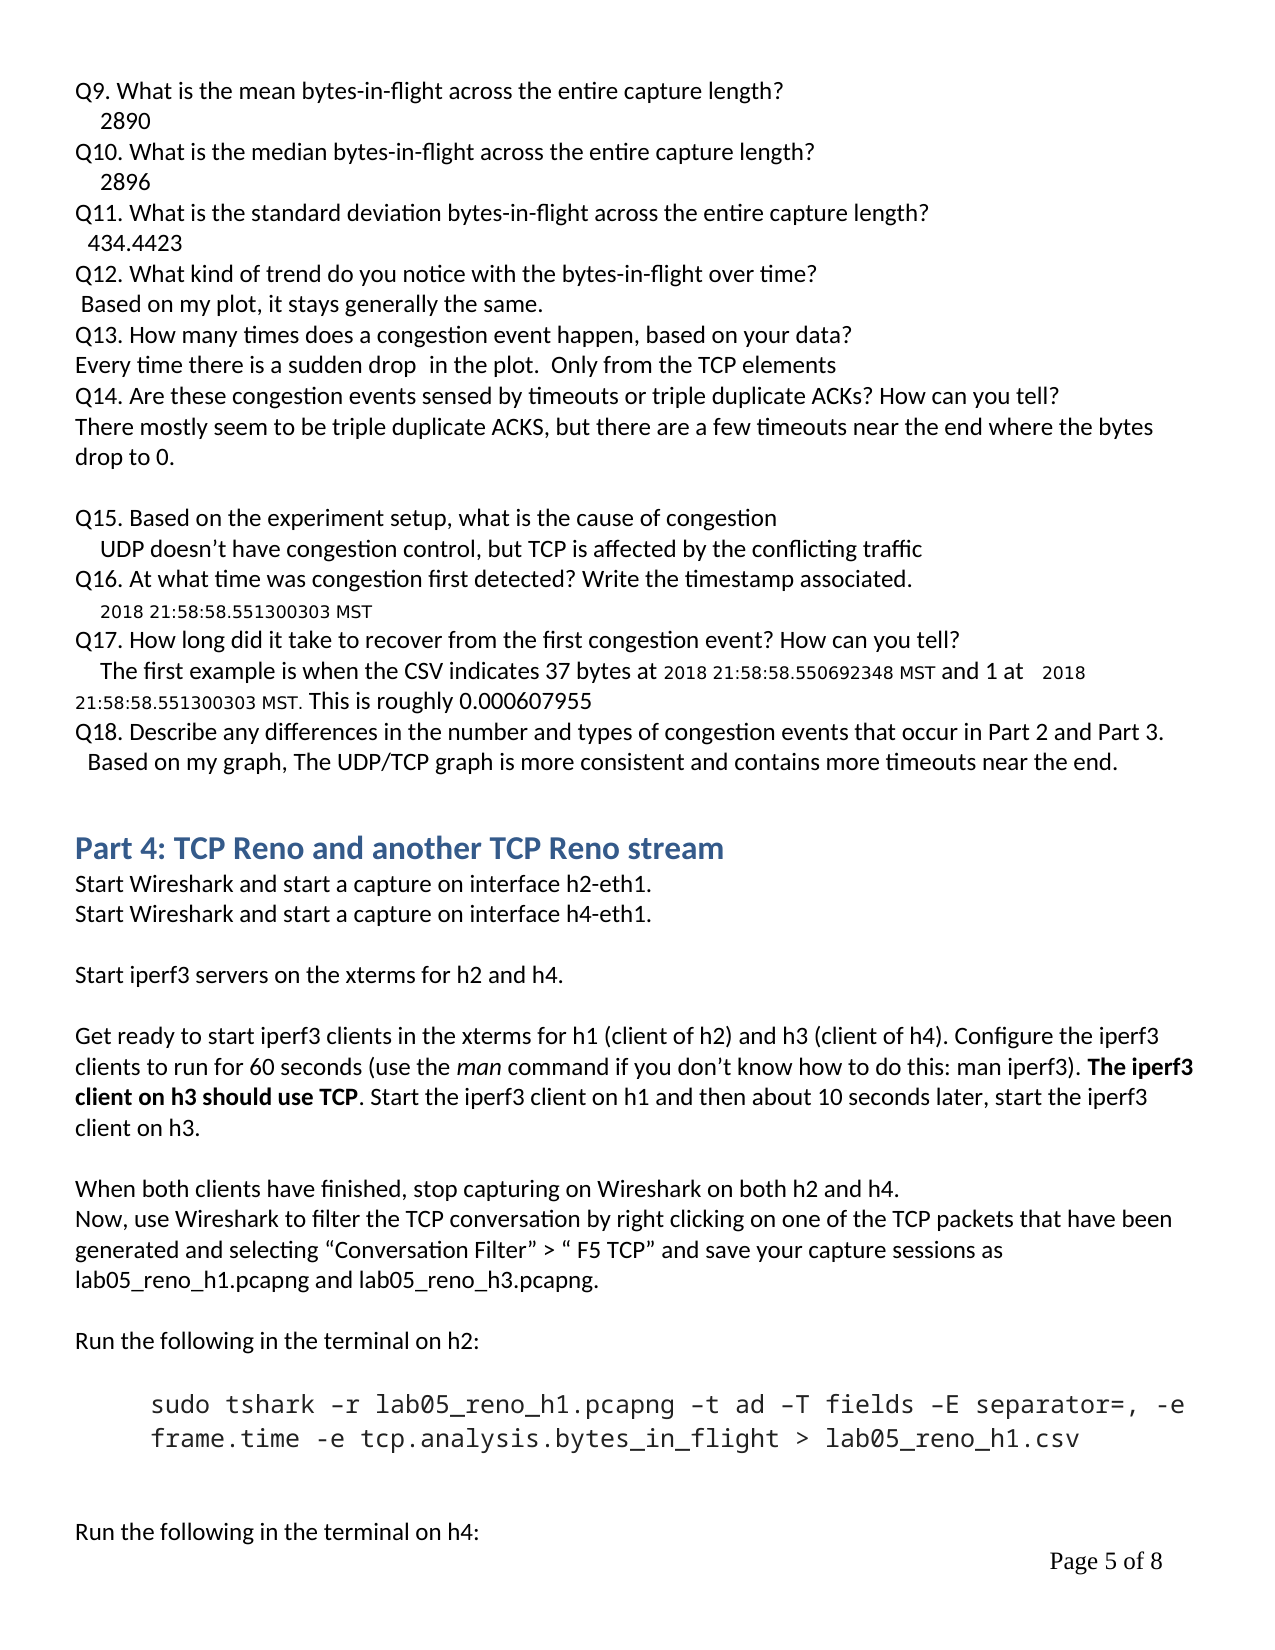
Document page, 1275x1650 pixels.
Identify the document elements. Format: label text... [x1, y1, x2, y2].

text Start Wireshark and start a capture on interface h2-eth1. [75, 868, 1200, 898]
text 434.4423 [75, 228, 1200, 258]
text Run the following in the terminal on h4: [75, 1516, 1200, 1546]
text There mostly seem to be triple duplicate ACKS, but there are a few timeouts near the end where the bytes drop to 0. [75, 411, 1200, 472]
list sudo tshark –r lab05_reno_h1.pcapng –t ad –T fields –E separator=, -e frame.time -e tcp.analysis.bytes_in_flight > lab05_reno_h1.csv [150, 1387, 1200, 1455]
text Start Wireshark and start a capture on interface h4-eth1. [75, 898, 1200, 929]
text 2018 21:58:58.551300303 MST [75, 594, 1200, 624]
text Q10. What is the median bytes-in-flight across the entire capture length? [75, 136, 1200, 167]
text Based on my plot, it stays generally the same. [75, 289, 1200, 319]
text Every time there is a sudden drop in the plot. Only from the TCP elements [75, 350, 1200, 380]
text Q18. Describe any differences in the number and types of congestion events that occur in Part 2 and Part 3. [75, 716, 1200, 746]
text Q17. How long did it take to recover from the first congestion event? How can you tell? [75, 624, 1200, 655]
text When both clients have finished, stop capturing on Wireshark on both h2 and h4. [75, 1173, 1200, 1203]
text 2896 [75, 167, 1200, 197]
text Based on my graph, The UDP/TCP graph is more consistent and contains more timeouts near the end. [75, 746, 1200, 777]
text 2890 [75, 106, 1200, 136]
text Start iperf3 servers on the xterms for h2 and h4. [75, 959, 1200, 990]
text Get ready to start iperf3 clients in the xterms for h1 (client of h2) and h3 (client of h4). Configure the iperf3 clients to run for 60 seconds (use the man command if you don’t know how to do this: man iperf3). The iperf3 client on h3 should use TCP. Start the iperf3 client on h1 and then about 10 seconds later, start the iperf3 client on h3. [75, 1020, 1200, 1142]
text Q16. At what time was congestion first detected? Write the timestamp associated. [75, 563, 1200, 594]
subtitle Q9. What is the mean bytes-in-flight across the entire capture length? [75, 75, 1200, 106]
text The first example is when the CSV indicates 37 bytes at 2018 21:58:58.550692348 MST and 1 at 2018 21:58:58.551300303 MST. This is roughly 0.000607955 [75, 655, 1200, 716]
text Run the following in the terminal on h2: [75, 1326, 1200, 1356]
text UDP doesn’t have congestion control, but TCP is affected by the conflicting traffic [75, 533, 1200, 563]
text Q15. Based on the experiment setup, what is the cause of congestion [75, 502, 1200, 533]
text Q11. What is the standard deviation bytes-in-flight across the entire capture length? [75, 197, 1200, 228]
text Q12. What kind of trend do you notice with the bytes-in-flight over time? [75, 258, 1200, 289]
text Q14. Are these congestion events sensed by timeouts or triple duplicate ACKs? How can you tell? [75, 380, 1200, 411]
text Now, use Wireshark to filter the TCP conversation by right clicking on one of the TCP packets that have been generated and selecting “Conversation Filter” > “ F5 TCP” and save your capture sessions as lab05_reno_h1.pcapng and lab05_reno_h3.pcapng. [75, 1203, 1200, 1295]
subtitle Part 4: TCP Reno and another TCP Reno stream [75, 827, 1200, 868]
text Q13. How many times does a congestion event happen, based on your data? [75, 319, 1200, 350]
